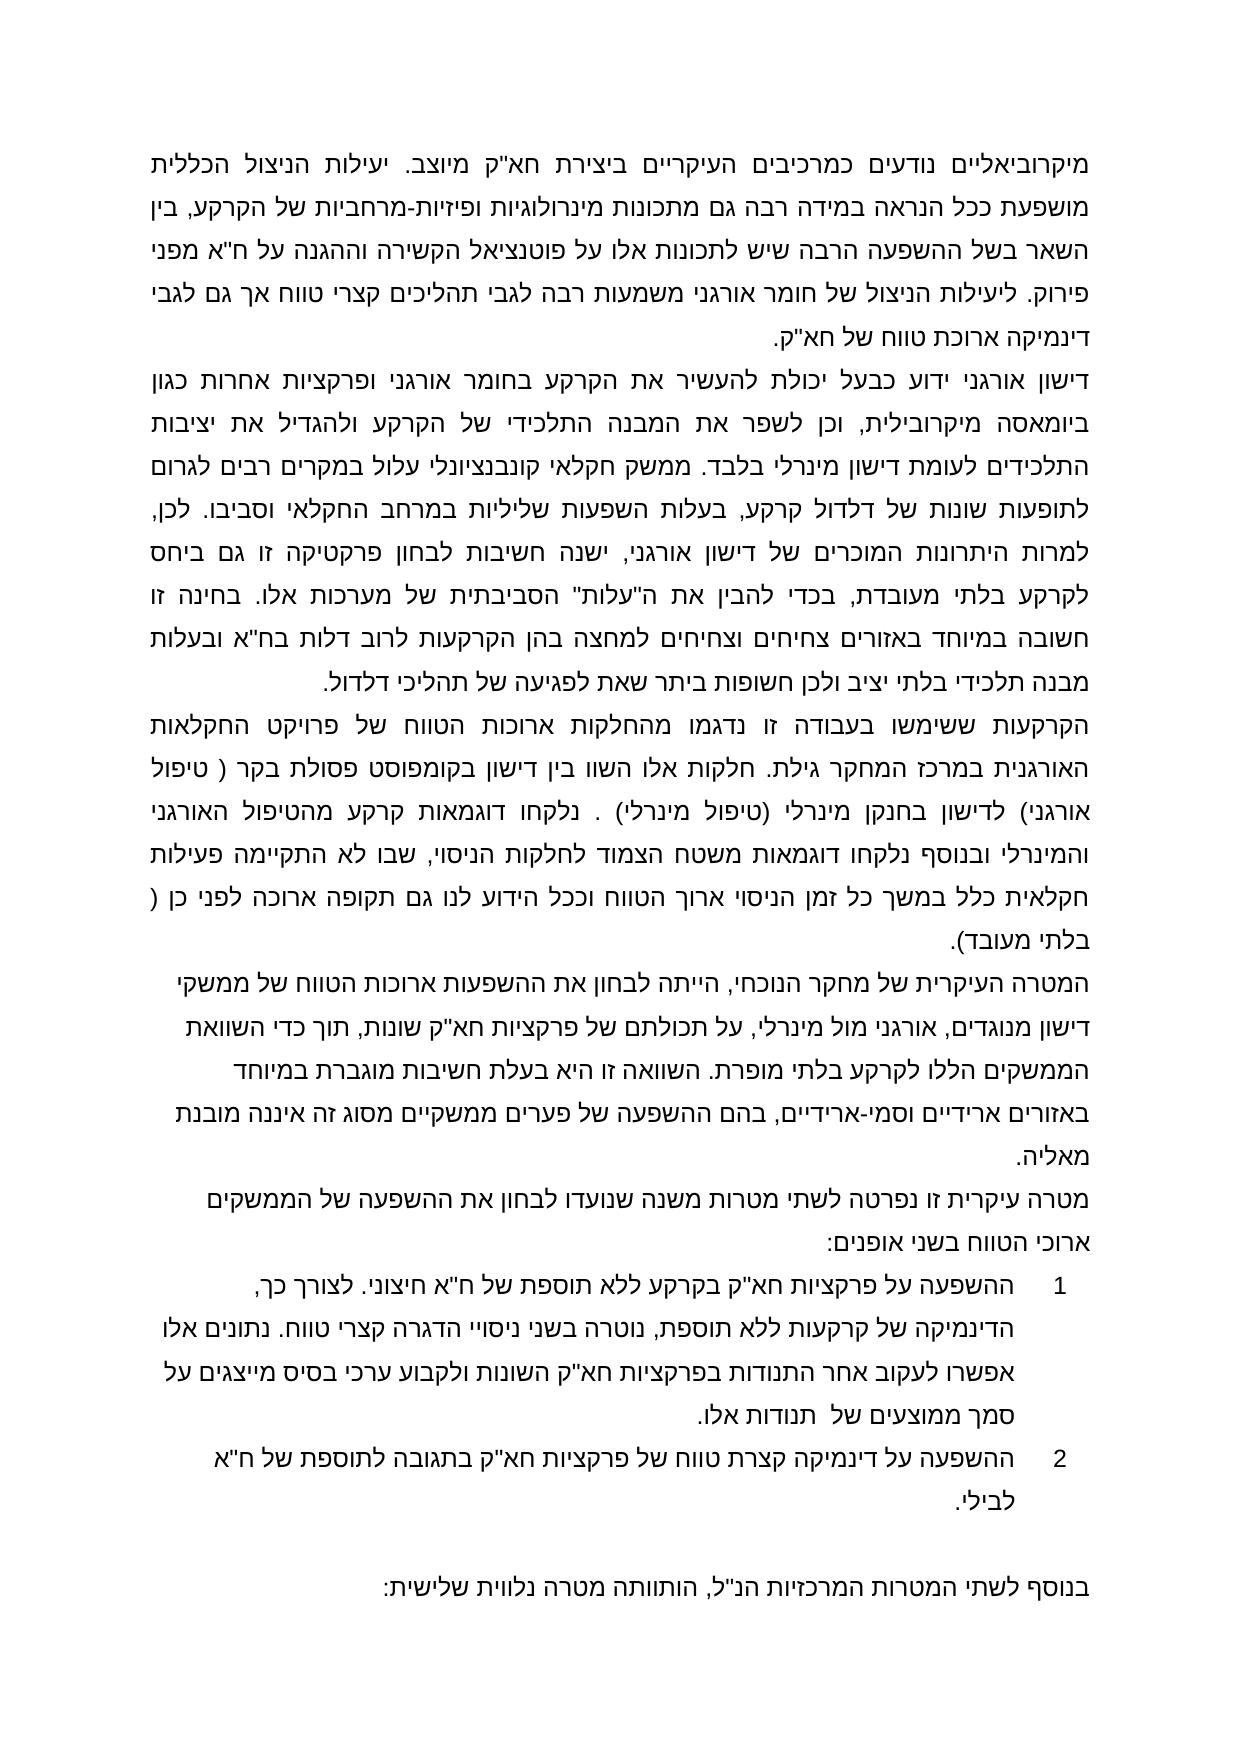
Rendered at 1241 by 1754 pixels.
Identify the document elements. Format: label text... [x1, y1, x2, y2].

text דישון אורגני ידוע כבעל יכולת להעשיר את הקרקע בחומר אורגני ופרקציות אחרות כגון ביומאסה מיקרובילית, וכן לשפר את המבנה התלכידי של הקרקע ולהגדיל את יציבות התלכידים לעומת דישון מינרלי בלבד. ממשק חקלאי קונבנציונלי עלול במקרים רבים לגרום לתופעות שונות של דלדול קרקע, בעלות השפעות שליליות במרחב החקלאי וסביבו. לכן, למרות היתרונות המוכרים של דישון אורגני, ישנה חשיבות לבחון פרקטיקה זו גם ביחס לקרקע בלתי מעובדת, בכדי להבין את ה"עלות" הסביבתית של מערכות אלו. בחינה זו חשובה במיוחד באזורים צחיחים וצחיחים למחצה בהן הקרקעות לרוב דלות בח"א ובעלות מבנה תלכידי בלתי יציב ולכן חשופות ביתר שאת לפגיעה של תהליכי דלדול. [150, 366, 1091, 696]
text מיקרוביאליים נודעים כמרכיבים העיקריים ביצירת חא"ק מיוצב. יעילות הניצול הכללית מושפעת ככל הנראה במידה רבה גם מתכונות מינרולוגיות ופיזיות-מרחביות של הקרקע, בין השאר בשל ההשפעה הרבה שיש לתכונות אלו על פוטנציאל הקשירה וההגנה על ח"א מפני פירוק. ליעילות הניצול של חומר אורגני משמעות רבה לגבי תהליכים קצרי טווח אך גם לגבי דינמיקה ארוכת טווח של חא"ק. [150, 150, 1091, 351]
text מטרה עיקרית זו נפרטה לשתי מטרות משנה שנועדו לבחון את ההשפעה של הממשקים ארוכי הטווח בשני אופנים: [150, 1185, 1091, 1257]
text הקרקעות ששימשו בעבודה זו נדגמו מהחלקות ארוכות הטווח של פרויקט החקלאות האורגנית במרכז המחקר גילת. חלקות אלו השוו בין דישון בקומפוסט פסולת בקר ( טיפול אורגני) לדישון בחנקן מינרלי (טיפול מינרלי) . נלקחו דוגמאות קרקע מהטיפול האורגני והמינרלי ובנוסף נלקחו דוגמאות משטח הצמוד לחלקות הניסוי, שבו לא התקיימה פעילות חקלאית כלל במשך כל זמן הניסוי ארוך הטווח וככל הידוע לנו גם תקופה ארוכה לפני כן ( בלתי מעובד). [150, 711, 1091, 955]
text המטרה העיקרית של מחקר הנוכחי, הייתה לבחון את ההשפעות ארוכות הטווח של ממשקי דישון מנוגדים, אורגני מול מינרלי, על תכולתם של פרקציות חא"ק שונות, תוך כדי השוואת הממשקים הללו לקרקע בלתי מופרת. השוואה זו היא בעלת חשיבות מוגברת במיוחד באזורים ארידיים וסמי-ארידיים, בהם ההשפעה של פערים ממשקיים מסוג זה איננה מובנת מאליה. [150, 969, 1091, 1171]
text בנוסף לשתי המטרות המרכזיות הנ"ל, הותוותה מטרה נלווית שלישית: [150, 1573, 1091, 1602]
list ההשפעה על דינמיקה קצרת טווח של פרקציות חא"ק בתגובה לתוספת של ח"א לבילי. [150, 1444, 1053, 1516]
list ההשפעה על פרקציות חא"ק בקרקע ללא תוספת של ח"א חיצוני. לצורך כך, הדינמיקה של קרקעות ללא תוספת, נוטרה בשני ניסויי הדגרה קצרי טווח. נתונים אלו אפשרו לעקוב אחר התנודות בפרקציות חא"ק השונות ולקבוע ערכי בסיס מייצגים על סמך ממוצעים של תנודות אלו. [150, 1271, 1053, 1429]
